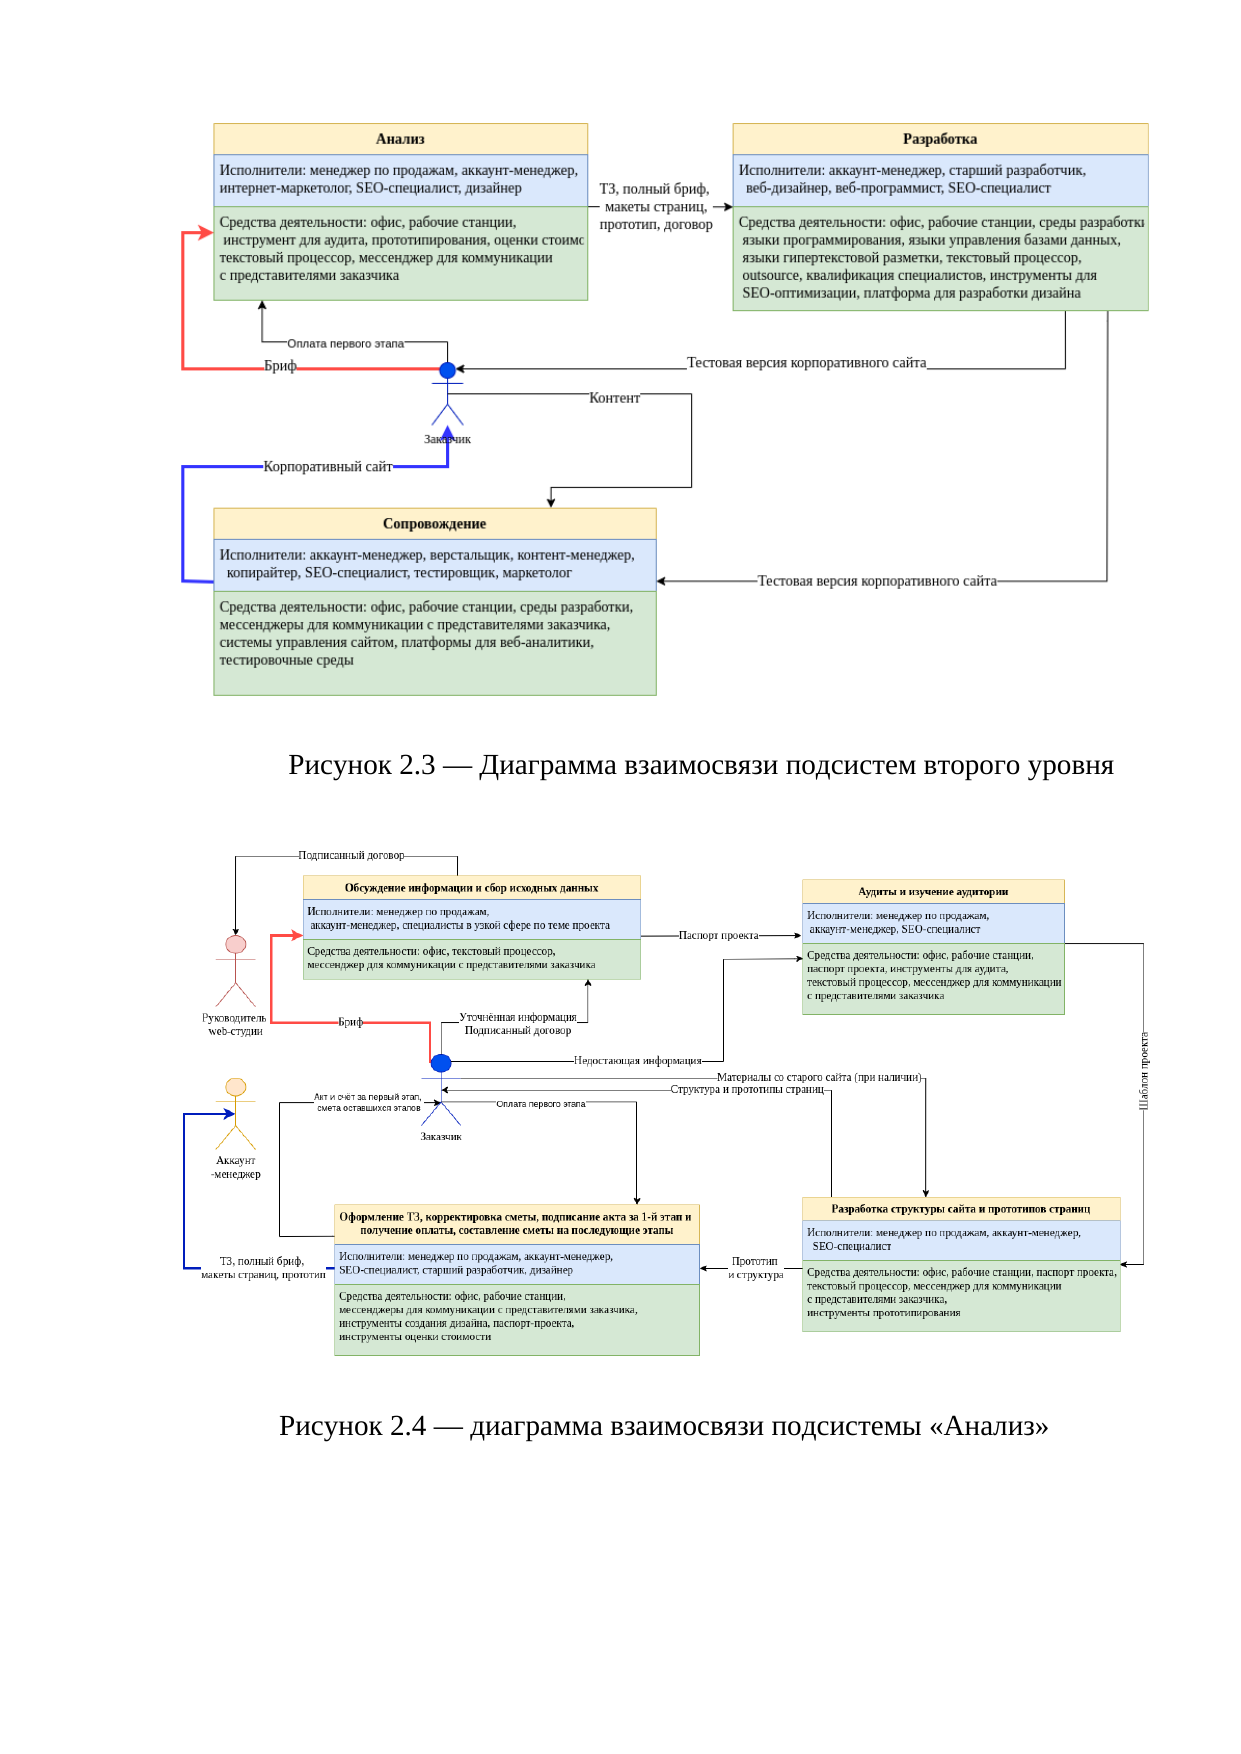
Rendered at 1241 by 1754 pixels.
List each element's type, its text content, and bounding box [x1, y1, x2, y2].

text Рисунок 2.4 — диаграмма взаимосвязи подсистемы «Анализ» [177, 1408, 1152, 1441]
text Рисунок 2.3 — Диаграмма взаимосвязи подсистем второго уровня [177, 747, 1152, 780]
picture [174, 123, 1149, 699]
picture [177, 849, 1150, 1358]
